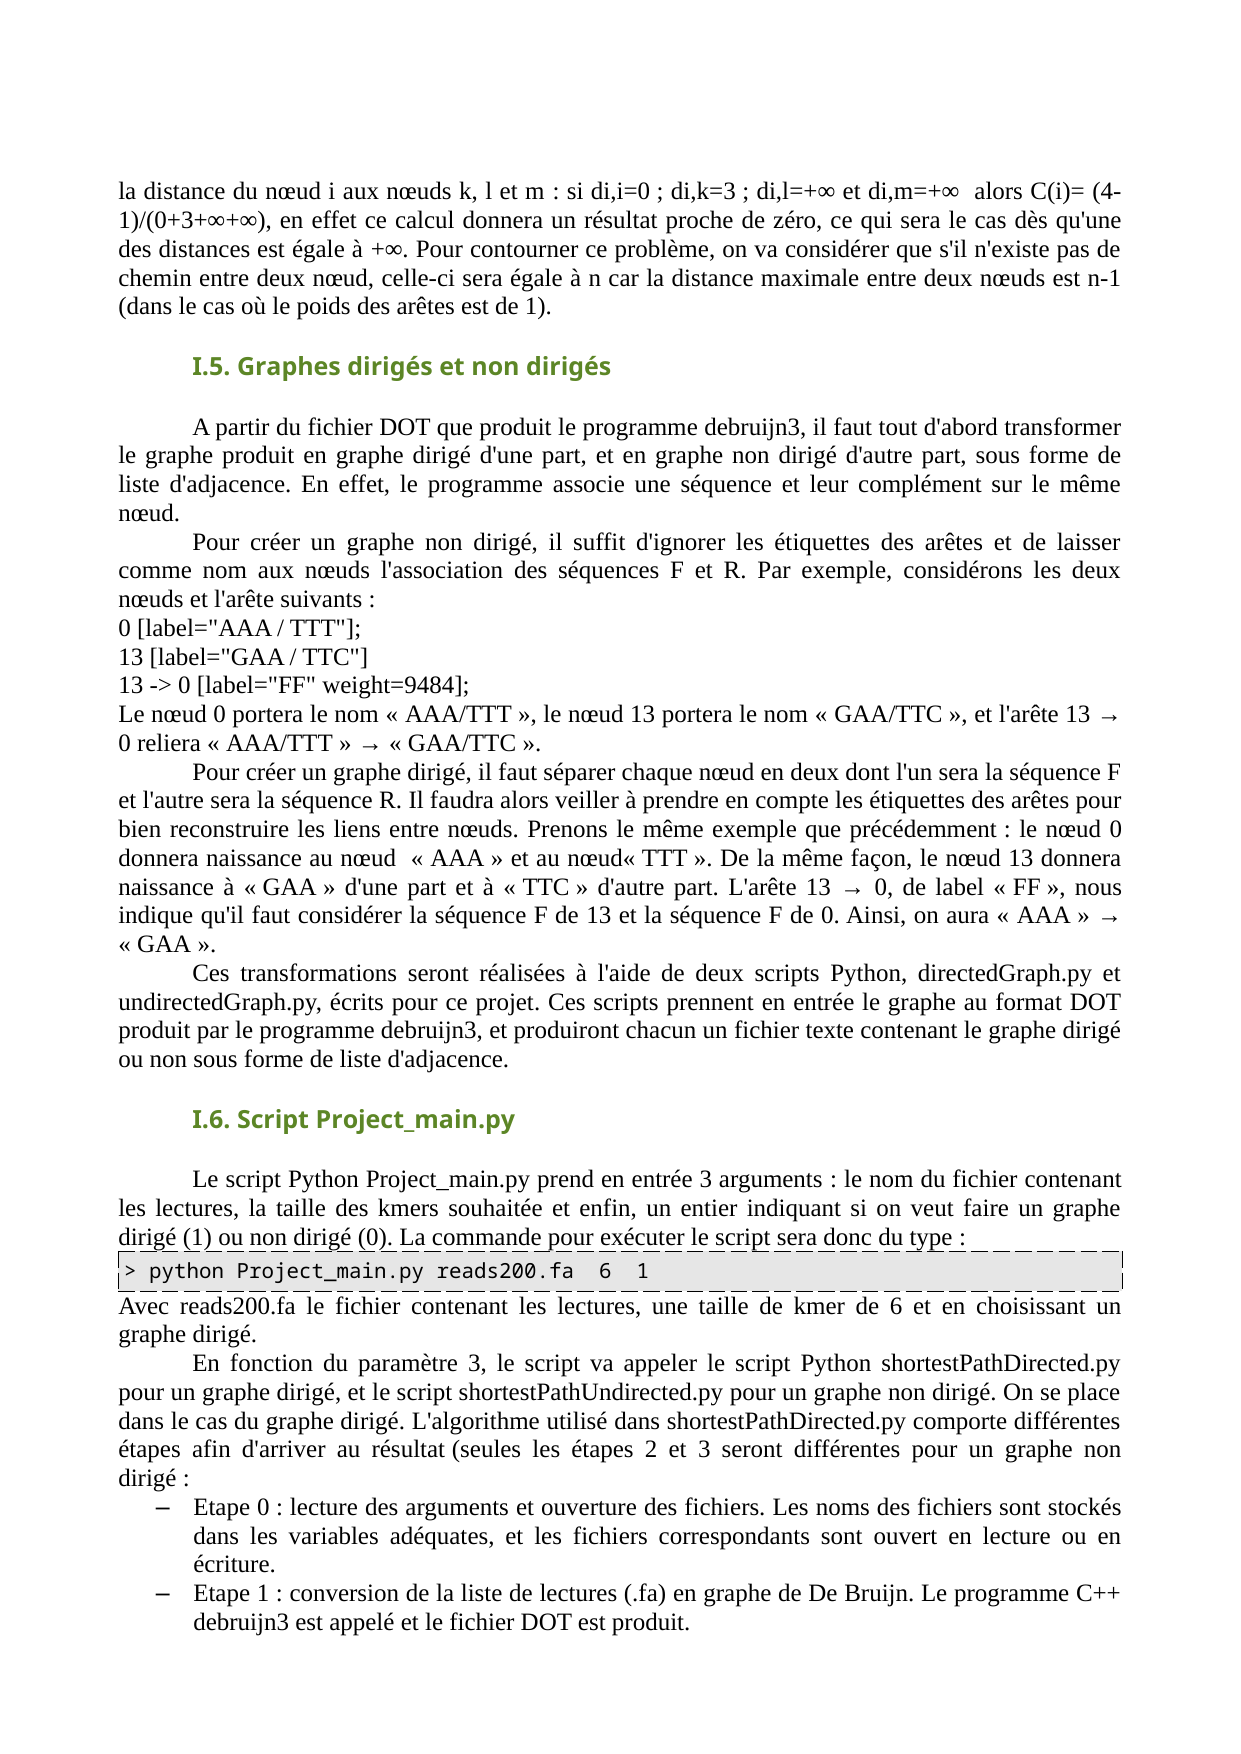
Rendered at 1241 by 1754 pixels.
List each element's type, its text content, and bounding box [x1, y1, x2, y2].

text Pour créer un graphe dirigé, il faut séparer chaque nœud en deux dont l'un sera la séquence F et l'autre sera la séquence R. Il faudra alors veiller à prendre en compte les étiquettes des arêtes pour bien reconstruire les liens entre nœuds. Prenons le même exemple que précédemment : le nœud 0 donnera naissance au nœud « AAA » et au nœud« TTT ». De la même façon, le nœud 13 donnera naissance à « GAA » d'une part et à « TTC » d'autre part. L'arête 13 → 0, de label « FF », nous indique qu'il faut considérer la séquence F de 13 et la séquence F de 0. Ainsi, on aura « AAA » → « GAA ». [118, 757, 1122, 958]
list Etape 0 : lecture des arguments et ouverture des fichiers. Les noms des fichiers sont stockés dans les variables adéquates, et les fichiers correspondants sont ouvert en lecture ou en écriture. [156, 1492, 1122, 1578]
text Pour créer un graphe non dirigé, il suffit d'ignorer les étiquettes des arêtes et de laisser comme nom aux nœuds l'association des séquences F et R. Par exemple, considérons les deux nœuds et l'arête suivants : [118, 527, 1122, 613]
text I.5. Graphes dirigés et non dirigés [118, 349, 1122, 383]
table_header > python Project_main.py reads200.fa 6 1 [118, 1251, 1122, 1291]
text A partir du fichier DOT que produit le programme debruijn3, il faut tout d'abord transformer le graphe produit en graphe dirigé d'une part, et en graphe non dirigé d'autre part, sous forme de liste d'adjacence. En effet, le programme associe une séquence et leur complément sur le même nœud. [118, 412, 1122, 527]
text En fonction du paramètre 3, le script va appeler le script Python shortestPathDirected.py pour un graphe dirigé, et le script shortestPathUndirected.py pour un graphe non dirigé. On se place dans le cas du graphe dirigé. L'algorithme utilisé dans shortestPathDirected.py comporte différentes étapes afin d'arriver au résultat (seules les étapes 2 et 3 seront différentes pour un graphe non dirigé : [118, 1348, 1122, 1492]
text 0 [label="AAA / TTT"]; [118, 613, 1122, 642]
text 13 [label="GAA / TTC"] [118, 642, 1122, 670]
list Etape 1 : conversion de la liste de lectures (.fa) en graphe de De Bruijn. Le programme C++ debruijn3 est appelé et le fichier DOT est produit. [156, 1578, 1122, 1636]
text Avec reads200.fa le fichier contenant les lectures, une taille de kmer de 6 et en choisissant un graphe dirigé. [118, 1291, 1122, 1348]
text I.6. Script Project_main.py [118, 1102, 1122, 1136]
text la distance du nœud i aux nœuds k, l et m : si di,i=0 ; di,k=3 ; di,l=+∞ et di,m=+∞ alors C(i)= (4-1)/(0+3+∞+∞), en effet ce calcul donnera un résultat proche de zéro, ce qui sera le cas dès qu'une des distances est égale à +∞. Pour contourner ce problème, on va considérer que s'il n'existe pas de chemin entre deux nœud, celle-ci sera égale à n car la distance maximale entre deux nœuds est n-1 (dans le cas où le poids des arêtes est de 1). [118, 176, 1122, 320]
text Le script Python Project_main.py prend en entrée 3 arguments : le nom du fichier contenant les lectures, la taille des kmers souhaitée et enfin, un entier indiquant si on veut faire un graphe dirigé (1) ou non dirigé (0). La commande pour exécuter le script sera donc du type : [118, 1164, 1122, 1251]
text Ces transformations seront réalisées à l'aide de deux scripts Python, directedGraph.py et undirectedGraph.py, écrits pour ce projet. Ces scripts prennent en entrée le graphe au format DOT produit par le programme debruijn3, et produiront chacun un fichier texte contenant le graphe dirigé ou non sous forme de liste d'adjacence. [118, 958, 1122, 1073]
text Le nœud 0 portera le nom « AAA/TTT », le nœud 13 portera le nom « GAA/TTC », et l'arête 13 → 0 reliera « AAA/TTT » → « GAA/TTC ». [118, 699, 1122, 757]
text 13 -> 0 [label="FF" weight=9484]; [118, 670, 1122, 699]
